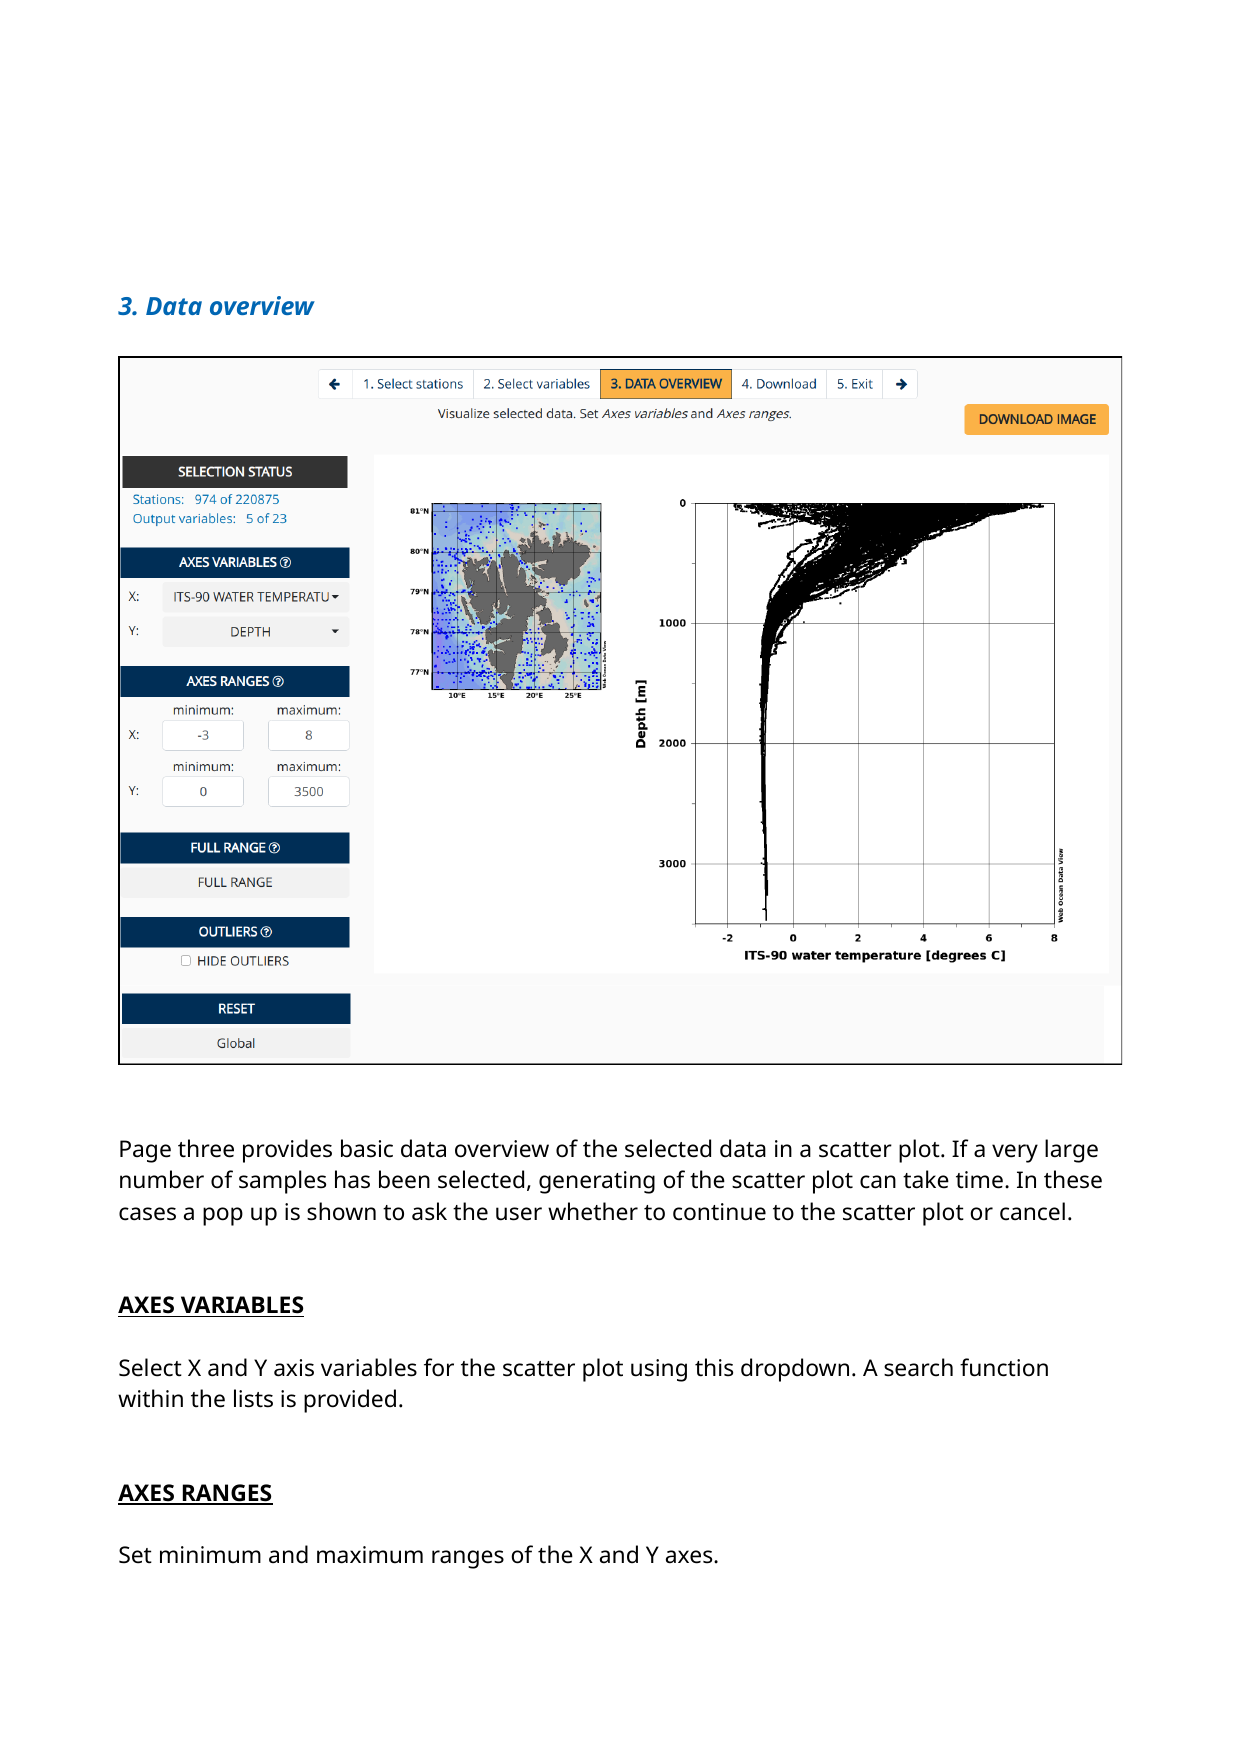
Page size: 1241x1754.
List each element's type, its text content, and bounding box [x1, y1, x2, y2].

text Set minimum and maximum ranges of the X and Y axes. [118, 1539, 1122, 1571]
text Page three provides basic data overview of the selected data in a scatter plot. If a very large number of samples has been selected, generating of the scatter plot can take time. In these cases a pop up is shown to ask the user whether to continue to the scatter plot or cancel. [118, 1133, 1122, 1227]
text AXES RANGES [118, 1477, 1122, 1508]
picture [118, 356, 1123, 1065]
text Select X and Y axis variables for the scatter plot using this dropdown. A search function within the lists is provided. [118, 1352, 1122, 1414]
text 3. Data overview [118, 288, 1122, 322]
text AXES VARIABLES [118, 1289, 1122, 1321]
